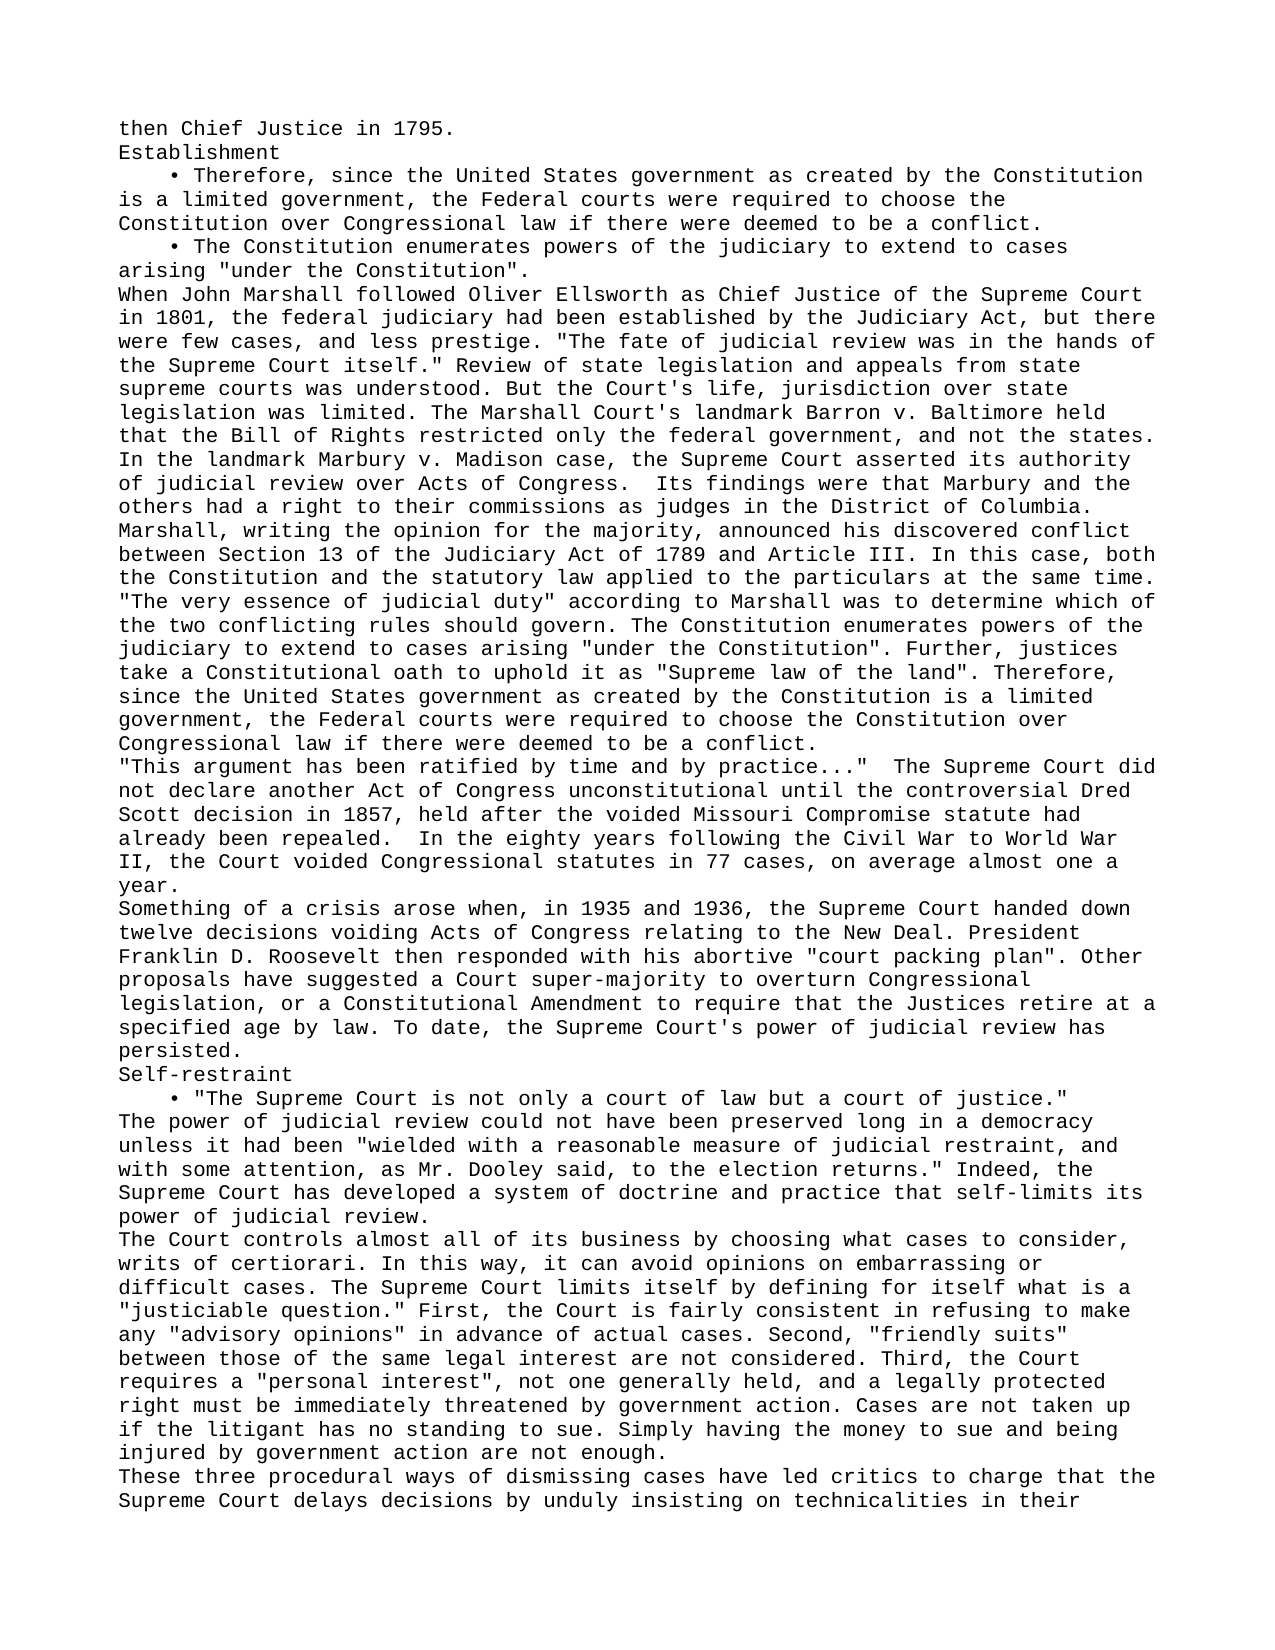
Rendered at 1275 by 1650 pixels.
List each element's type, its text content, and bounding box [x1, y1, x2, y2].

text The power of judicial review could not have been preserved long in a democracy unless it had been "wielded with a reasonable measure of judicial restraint, and with some attention, as Mr. Dooley said, to the election returns." Indeed, the Supreme Court has developed a system of doctrine and practice that self-limits its power of judicial review. [118, 1111, 1157, 1229]
text The Court controls almost all of its business by choosing what cases to consider, writs of certiorari. In this way, it can avoid opinions on embarrassing or difficult cases. The Supreme Court limits itself by defining for itself what is a "justiciable question." First, the Court is fairly consistent in refusing to make any "advisory opinions" in advance of actual cases. Second, "friendly suits" between those of the same legal interest are not considered. Third, the Court requires a "personal interest", not one generally held, and a legally protected right must be immediately threatened by government action. Cases are not taken up if the litigant has no standing to sue. Simply having the money to sue and being injured by government action are not enough. [118, 1229, 1157, 1466]
text Establishment [118, 142, 1157, 165]
text Self-restraint [118, 1064, 1157, 1088]
text • Therefore, since the United States government as created by the Constitution is a limited government, the Federal courts were required to choose the Constitution over Congressional law if there were deemed to be a conflict. [118, 165, 1157, 236]
text • The Constitution enumerates powers of the judiciary to extend to cases arising "under the Constitution". [118, 236, 1157, 284]
text • "The Supreme Court is not only a court of law but a court of justice." [118, 1088, 1157, 1111]
text When John Marshall followed Oliver Ellsworth as Chief Justice of the Supreme Court in 1801, the federal judiciary had been established by the Judiciary Act, but there were few cases, and less prestige. "The fate of judicial review was in the hands of the Supreme Court itself." Review of state legislation and appeals from state supreme courts was understood. But the Court's life, jurisdiction over state legislation was limited. The Marshall Court's landmark Barron v. Baltimore held that the Bill of Rights restricted only the federal government, and not the states. [118, 284, 1157, 449]
text Something of a crisis arose when, in 1935 and 1936, the Supreme Court handed down twelve decisions voiding Acts of Congress relating to the New Deal. President Franklin D. Roosevelt then responded with his abortive "court packing plan". Other proposals have suggested a Court super-majority to overturn Congressional legislation, or a Constitutional Amendment to require that the Justices retire at a specified age by law. To date, the Supreme Court's power of judicial review has persisted. [118, 898, 1157, 1064]
text then Chief Justice in 1795. [118, 118, 1157, 142]
text "This argument has been ratified by time and by practice..." The Supreme Court did not declare another Act of Congress unconstitutional until the controversial Dred Scott decision in 1857, held after the voided Missouri Compromise statute had already been repealed. In the eighty years following the Civil War to World War II, the Court voided Congressional statutes in 77 cases, on average almost one a year. [118, 757, 1157, 898]
text These three procedural ways of dismissing cases have led critics to charge that the Supreme Court delays decisions by unduly insisting on technicalities in their [118, 1466, 1157, 1513]
text In the landmark Marbury v. Madison case, the Supreme Court asserted its authority of judicial review over Acts of Congress. Its findings were that Marbury and the others had a right to their commissions as judges in the District of Columbia. Marshall, writing the opinion for the majority, announced his discovered conflict between Section 13 of the Judiciary Act of 1789 and Article III. In this case, both the Constitution and the statutory law applied to the particulars at the same time. "The very essence of judicial duty" according to Marshall was to determine which of the two conflicting rules should govern. The Constitution enumerates powers of the judiciary to extend to cases arising "under the Constitution". Further, justices take a Constitutional oath to uphold it as "Supreme law of the land". Therefore, since the United States government as created by the Constitution is a limited government, the Federal courts were required to choose the Constitution over Congressional law if there were deemed to be a conflict. [118, 449, 1157, 757]
